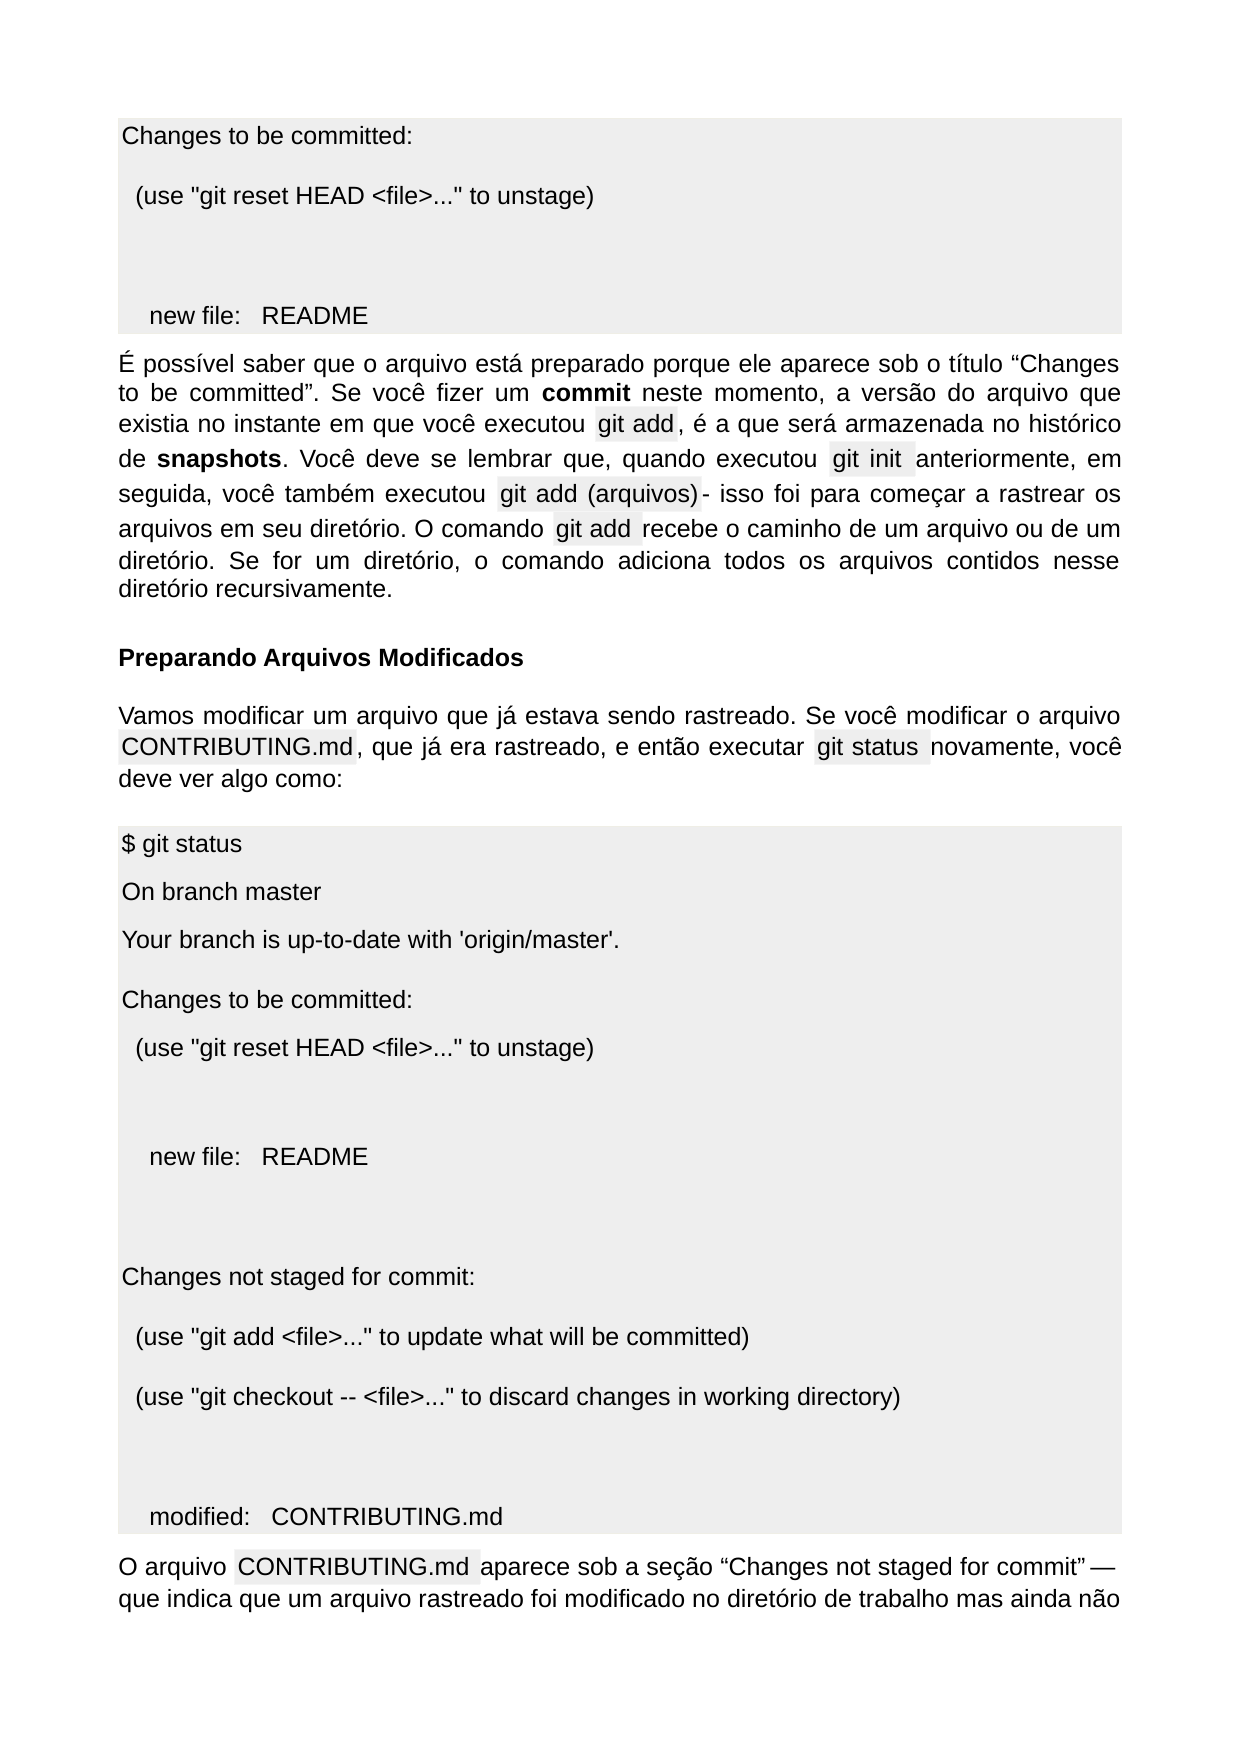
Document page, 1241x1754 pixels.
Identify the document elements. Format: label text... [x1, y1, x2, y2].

text Changes to be committed: [119, 982, 1122, 1014]
text (use "git add <file>..." to update what will be committed) [119, 1318, 1122, 1350]
text new file: README [119, 298, 1122, 333]
text É possível saber que o arquivo está preparado porque ele aparece sob o título “Changes to be committed”. Se você fizer um commit neste momento, a versão do arquivo que existia no instante em que você executou git add, é a que será armazenada no histórico de snapshots. Você deve se lembrar que, quando executou git init anteriormente, em seguida, você também executou git add (arquivos)- isso foi para começar a rastrear os arquivos em seu diretório. O comando git add recebe o caminho de um arquivo ou de um diretório. Se for um diretório, o comando adiciona todos os arquivos contidos nesse diretório recursivamente. [118, 349, 1122, 603]
text Vamos modificar um arquivo que já estava sendo rastreado. Se você modificar o arquivo CONTRIBUTING.md, que já era rastreado, e então executar git status novamente, você deve ver algo como: [118, 701, 1122, 793]
text On branch master [119, 874, 1122, 906]
text (use "git checkout -- <file>..." to discard changes in working directory) [119, 1378, 1122, 1410]
text Changes not staged for commit: [119, 1258, 1122, 1290]
text O arquivo CONTRIBUTING.md aparece sob a seção “Changes not staged for commit” — que indica que um arquivo rastreado foi modificado no diretório de trabalho mas ainda não [118, 1549, 1122, 1613]
text new file: README [119, 1138, 1122, 1170]
text (use "git reset HEAD <file>..." to unstage) [119, 1030, 1122, 1062]
text modified: CONTRIBUTING.md [119, 1498, 1122, 1533]
text $ git status [119, 827, 1122, 858]
text (use "git reset HEAD <file>..." to unstage) [119, 178, 1122, 210]
text Changes to be committed: [119, 119, 1122, 150]
text Your branch is up-to-date with 'origin/master'. [119, 922, 1122, 954]
subtitle Preparando Arquivos Modificados [118, 620, 1122, 672]
